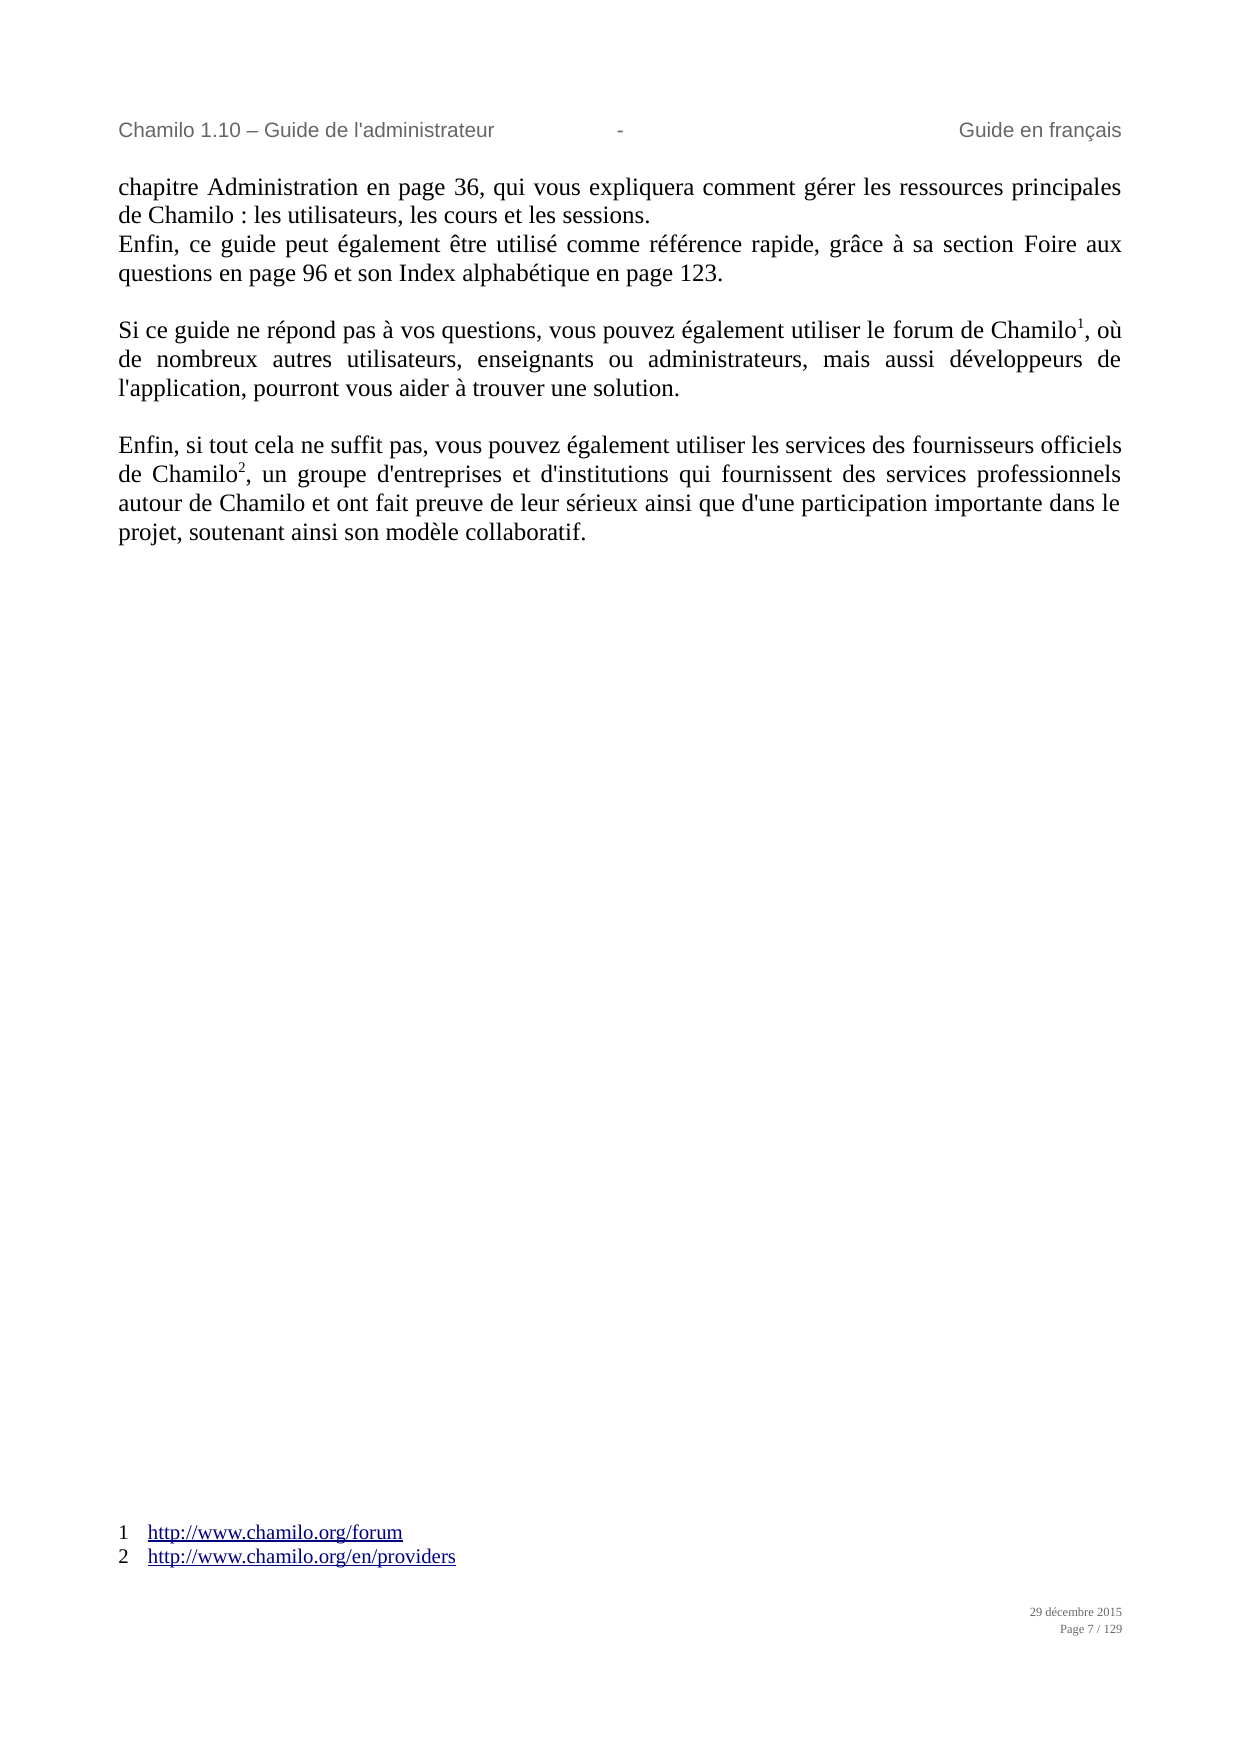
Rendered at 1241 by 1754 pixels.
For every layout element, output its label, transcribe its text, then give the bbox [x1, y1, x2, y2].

text http://www.chamilo.org/forum [118, 1520, 1122, 1544]
text Si ce guide ne répond pas à vos questions, vous pouvez également utiliser le forum de Chamilo, où de nombreux autres utilisateurs, enseignants ou administrateurs, mais aussi développeurs de l'application, pourront vous aider à trouver une solution. [118, 315, 1122, 402]
text http://www.chamilo.org/en/providers [118, 1544, 1122, 1568]
text Enfin, si tout cela ne suffit pas, vous pouvez également utiliser les services des fournisseurs officiels de Chamilo, un groupe d'entreprises et d'institutions qui fournissent des services professionnels autour de Chamilo et ont fait preuve de leur sérieux ainsi que d'une participation importante dans le projet, soutenant ainsi son modèle collaboratif. [118, 430, 1122, 545]
text Enfin, ce guide peut également être utilisé comme référence rapide, grâce à sa section Foire aux questions en page 100 et son Index alphabétique en page 128. [118, 229, 1122, 287]
text Cet ouvrage a été rédigé comme un tutoriel pas à pas. Il vous guidera tout d'abord au travers de l'installation de Chamilo. Si vous avez déjà installé Chamilo, vous pouvez passer directement au chapitre Administration en page 37, qui vous expliquera comment gérer les ressources principales de Chamilo : les utilisateurs, les cours et les sessions. [118, 172, 1122, 229]
